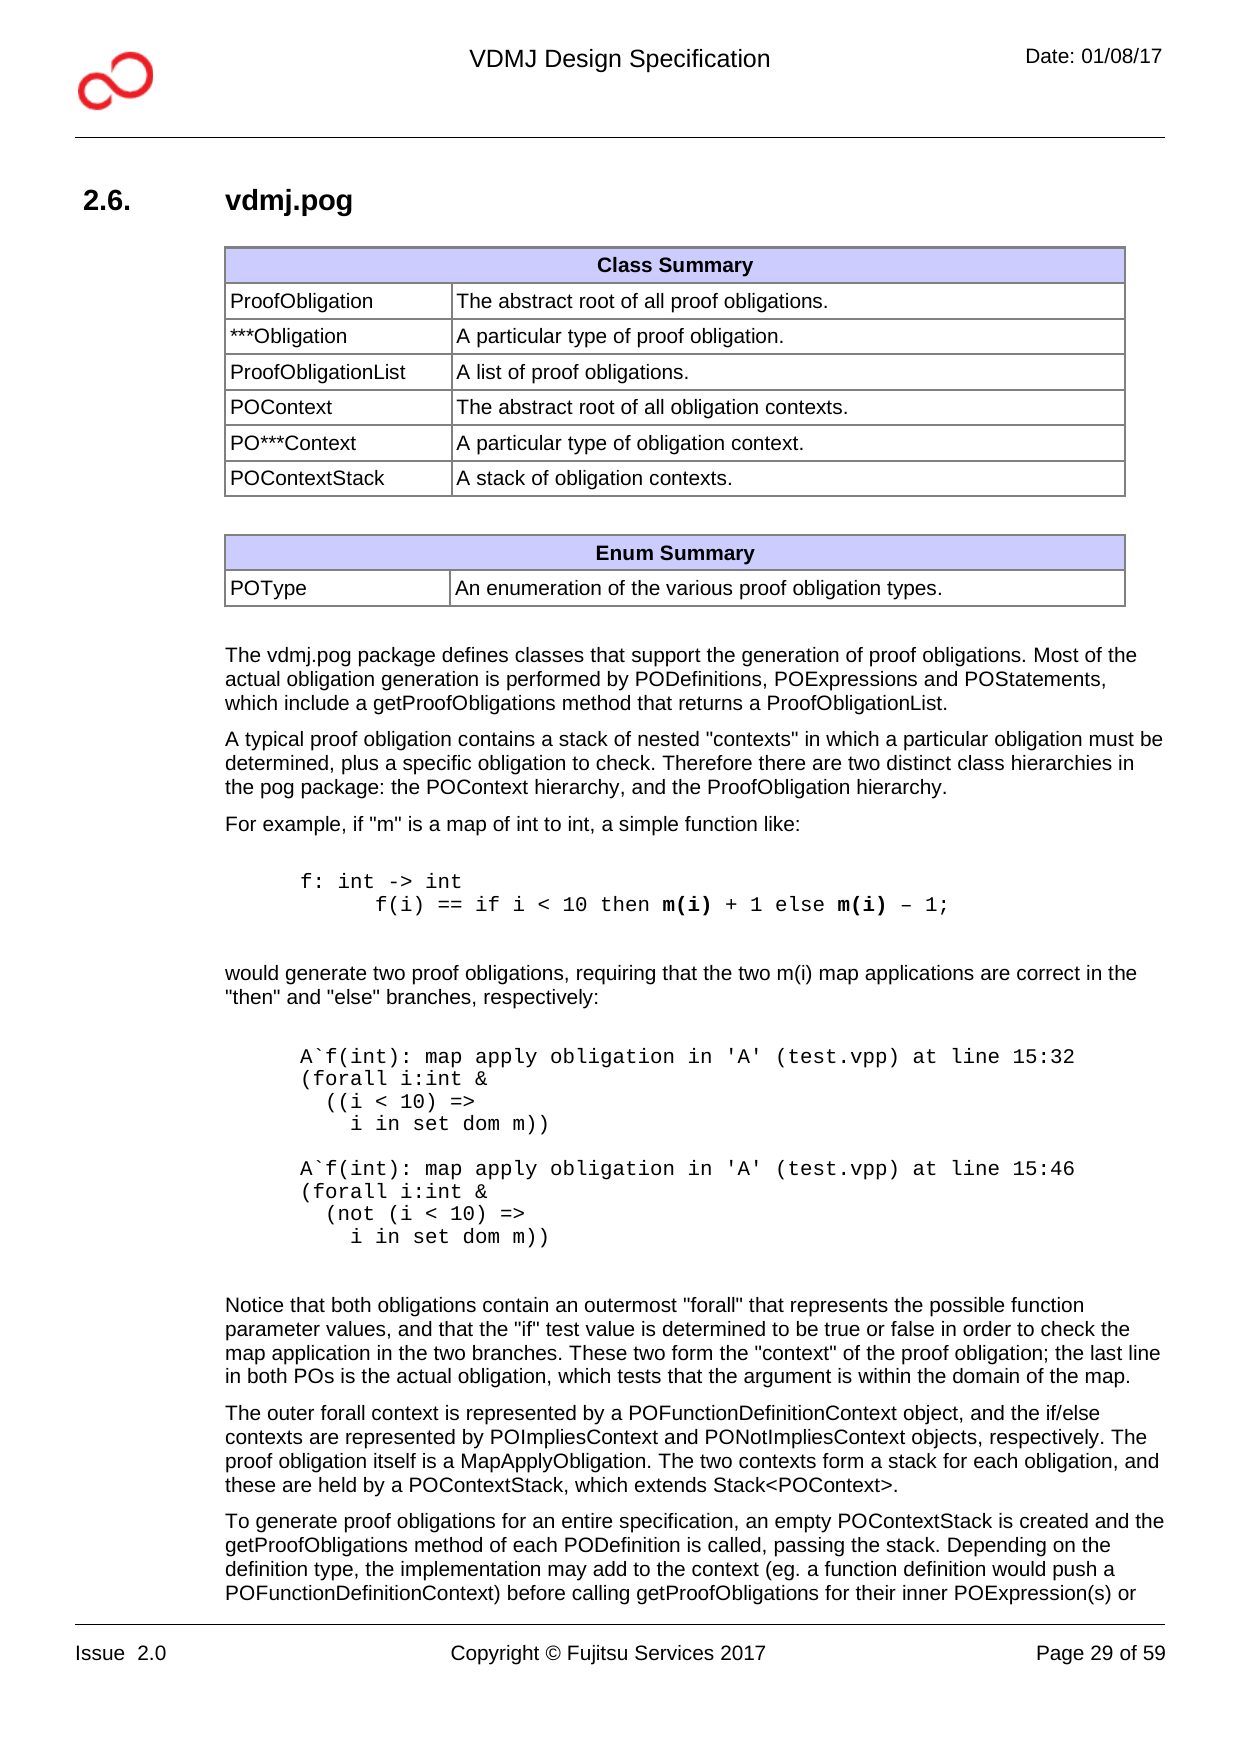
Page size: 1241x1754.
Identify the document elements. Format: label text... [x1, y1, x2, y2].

table_cell POContext [226, 391, 451, 424]
text To generate proof obligations for an entire specification, an empty POContextStack is created and the getProofObligations method of each PODefinition is called, passing the stack. Depending on the definition type, the implementation may add to the context (eg. a function definition would push a POFunctionDefinitionContext) before calling getProofObligations for their inner POExpression(s) or [225, 1509, 1165, 1605]
table_cell The abstract root of all obligation contexts. [453, 391, 1124, 424]
table_cell An enumeration of the various proof obligation types. [451, 571, 1124, 605]
text i in set dom m)) [225, 1225, 1165, 1248]
text A typical proof obligation contains a stack of nested "contexts" in which a particular obligation must be determined, plus a specific obligation to check. Therefore there are two distinct class hierarchies in the pog package: the POContext hierarchy, and the ProofObligation hierarchy. [225, 728, 1165, 799]
table_cell PO***Context [226, 426, 451, 459]
picture [78, 44, 153, 120]
text Notice that both obligations contain an outermost "forall" that represents the possible function parameter values, and that the "if" test value is determined to be true or false in order to check the map application in the two branches. These two form the "context" of the proof obligation; the last line in both POs is the actual obligation, which tests that the argument is within the domain of the map. [225, 1293, 1165, 1389]
table_cell A list of proof obligations. [453, 355, 1124, 388]
text The outer forall context is represented by a POFunctionDefinitionContext object, and the if/else contexts are represented by POImpliesContext and PONotImpliesContext objects, respectively. The proof obligation itself is a MapApplyObligation. The two contexts form a stack for each obligation, and these are held by a POContextStack, which extends Stack<POContext>. [225, 1401, 1165, 1497]
text For example, if "m" is a map of int to int, a simple function like: [225, 812, 1165, 836]
text The vdmj.pog package defines classes that support the generation of proof obligations. Most of the actual obligation generation is performed by PODefinitions, POExpressions and POStatements, which include a getProofObligations method that returns a ProofObligationList. [225, 643, 1165, 715]
text A`f(int): map apply obligation in 'A' (test.vpp) at line 15:46 [225, 1158, 1165, 1180]
table_header Class Summary [226, 249, 1124, 282]
table_cell POType [226, 571, 449, 605]
text (forall i:int & [225, 1068, 1165, 1090]
text f: int -> int [225, 871, 1165, 893]
table_cell ProofObligationList [226, 355, 451, 388]
table_cell A particular type of obligation context. [453, 426, 1124, 459]
text ((i < 10) => [225, 1090, 1165, 1113]
table_cell ***Obligation [226, 320, 451, 353]
text A`f(int): map apply obligation in 'A' (test.vpp) at line 15:32 [225, 1045, 1165, 1068]
text (forall i:int & [225, 1180, 1165, 1203]
table_cell A particular type of proof obligation. [453, 320, 1124, 353]
text i in set dom m)) [225, 1113, 1165, 1135]
text would generate two proof obligations, requiring that the two m(i) map applications are correct in the "then" and "else" branches, respectively: [225, 961, 1165, 1009]
table_cell POContextStack [226, 462, 451, 495]
text f(i) == if i < 10 then m(i) + 1 else m(i) – 1; [225, 893, 1165, 916]
text (not (i < 10) => [225, 1203, 1165, 1225]
table_cell A stack of obligation contexts. [453, 462, 1124, 495]
table_cell The abstract root of all proof obligations. [453, 284, 1124, 317]
table_cell ProofObligation [226, 284, 451, 317]
table_header Enum Summary [226, 536, 1124, 569]
subtitle vdmj.pog [75, 183, 1165, 216]
